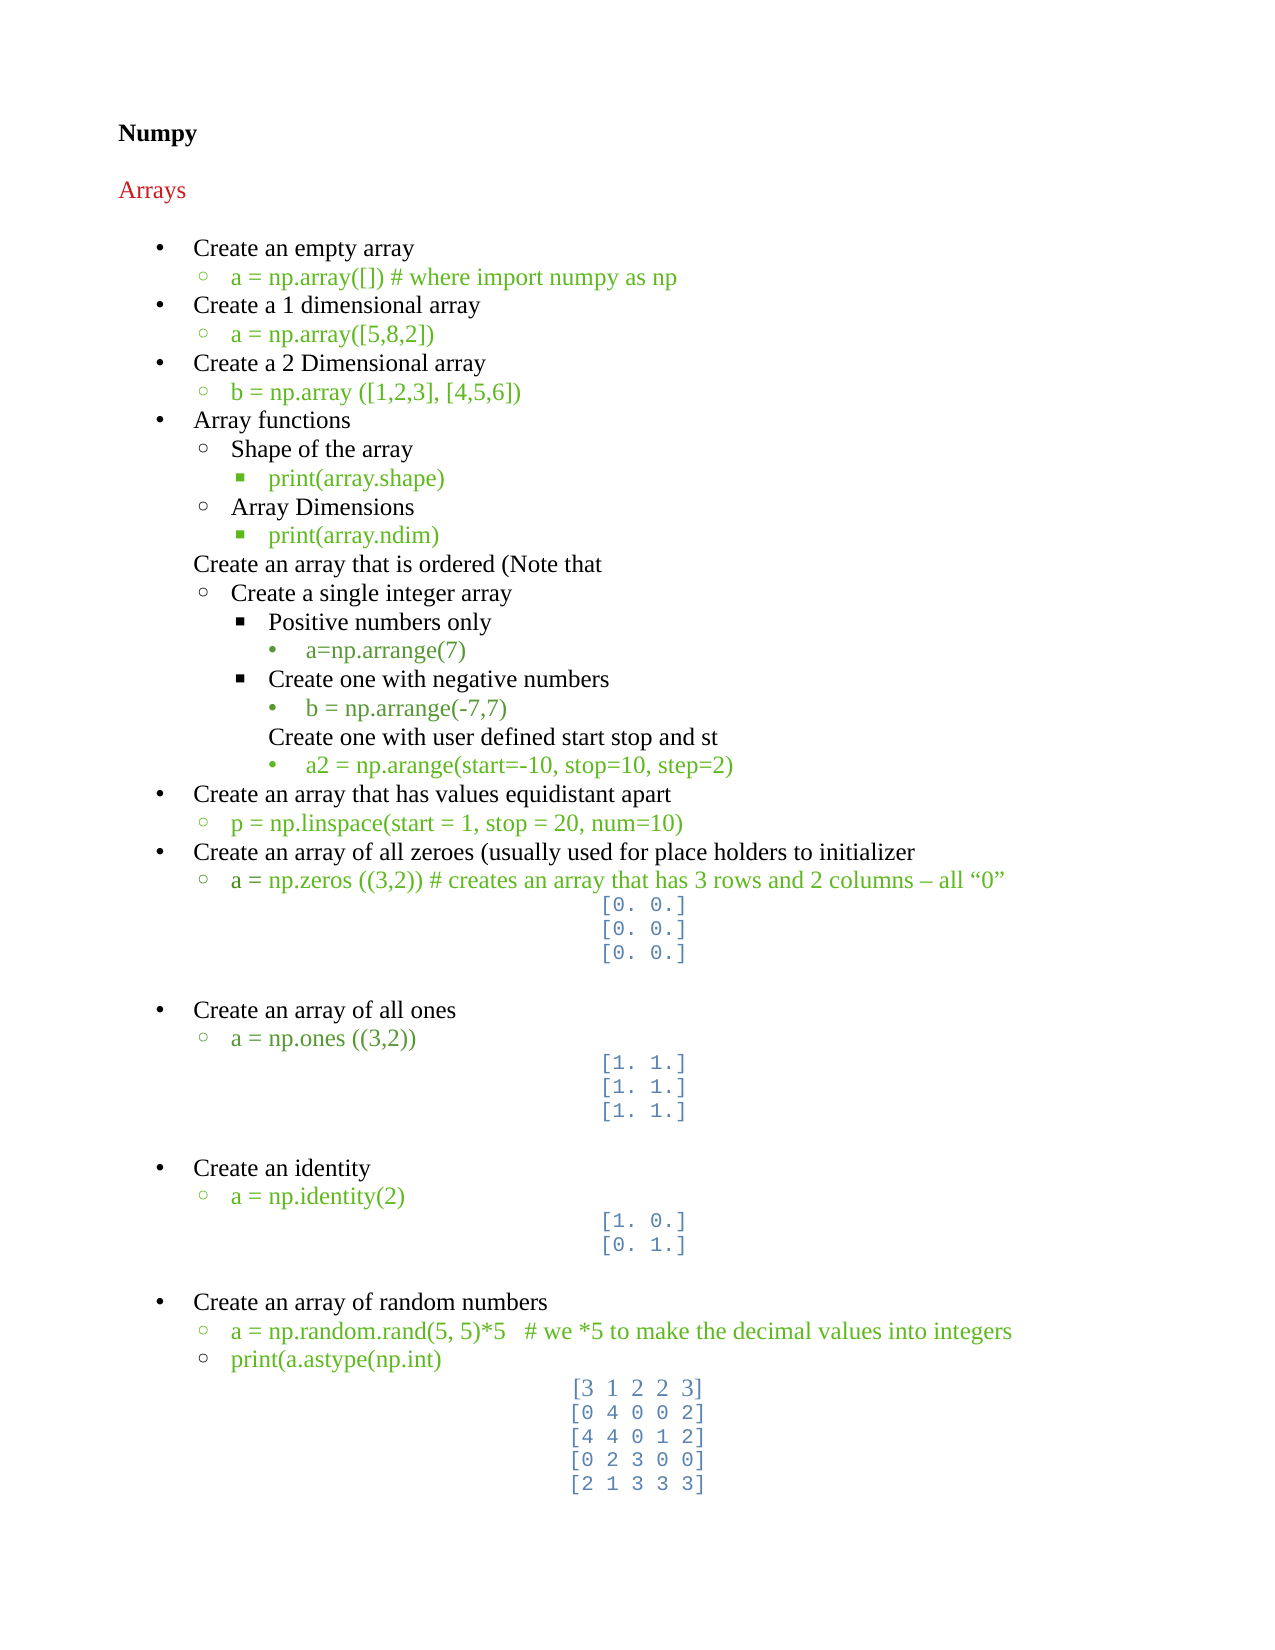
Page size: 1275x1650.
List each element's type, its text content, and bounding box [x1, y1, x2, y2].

list a=np.arrange(7) [268, 636, 1157, 664]
text [0. 0.] [118, 942, 1157, 965]
list a = np.array([]) # where import numpy as np [193, 262, 1157, 291]
list Create an array that has values equidistant apart [156, 779, 1157, 808]
list Create one with user defined start stop and steps [231, 722, 1157, 751]
text [2 1 3 3 3] [118, 1473, 1157, 1497]
list Array Dimensions [193, 492, 1157, 521]
list print(a.astype(np.int) [193, 1344, 1157, 1373]
list Create a single integer array [193, 578, 1157, 607]
list Create a 1 dimensional array [156, 291, 1157, 319]
list a = np.array([5,8,2]) [193, 319, 1157, 348]
text [1. 1.] [118, 1076, 1157, 1099]
text [0. 0.] [118, 894, 1157, 918]
text [1. 0.] [118, 1210, 1157, 1234]
text Numpy [118, 118, 1157, 147]
text [4 4 0 1 2] [118, 1426, 1157, 1449]
text [0. 0.] [118, 918, 1157, 942]
list a = np.zeros ((3,2)) # creates an array that has 3 rows and 2 columns – all “0” [193, 866, 1157, 894]
text [1. 1.] [118, 1099, 1157, 1123]
list Create an empty array [156, 233, 1157, 262]
list a2 = np.arange(start=-10, stop=10, step=2) [268, 751, 1157, 779]
text [0 4 0 0 2] [118, 1402, 1157, 1426]
list Create an array of all zeroes (usually used for place holders to initializer [156, 837, 1157, 866]
list p = np.linspace(start = 1, stop = 20, num=10) [193, 808, 1157, 837]
list a = np.random.rand(5, 5)*5 # we *5 to make the decimal values into integers [193, 1316, 1157, 1344]
list Create an identity [156, 1153, 1157, 1181]
list Shape of the array [193, 434, 1157, 463]
list print(array.shape) [231, 463, 1157, 492]
list Create a 2 Dimensional array [156, 348, 1157, 377]
text [0 2 3 0 0] [118, 1449, 1157, 1473]
list Create an array that is ordered (Note that arrays are zero indexed) [156, 549, 1157, 578]
text [1. 1.] [118, 1052, 1157, 1076]
text [3 1 2 2 3] [118, 1373, 1157, 1402]
list Create an array of random numbers [156, 1287, 1157, 1316]
text Arrays [118, 176, 1157, 204]
list Create an array of all ones [156, 995, 1157, 1023]
list Positive numbers only [231, 607, 1157, 636]
text [0. 1.] [118, 1234, 1157, 1257]
list print(array.ndim) [231, 521, 1157, 549]
list Create one with negative numbers [231, 664, 1157, 693]
list b = np.array ([1,2,3], [4,5,6]) [193, 377, 1157, 406]
list a = np.identity(2) [193, 1181, 1157, 1210]
list Array functions [156, 406, 1157, 434]
list a = np.ones ((3,2)) [193, 1023, 1157, 1052]
list b = np.arrange(-7,7) [268, 693, 1157, 722]
